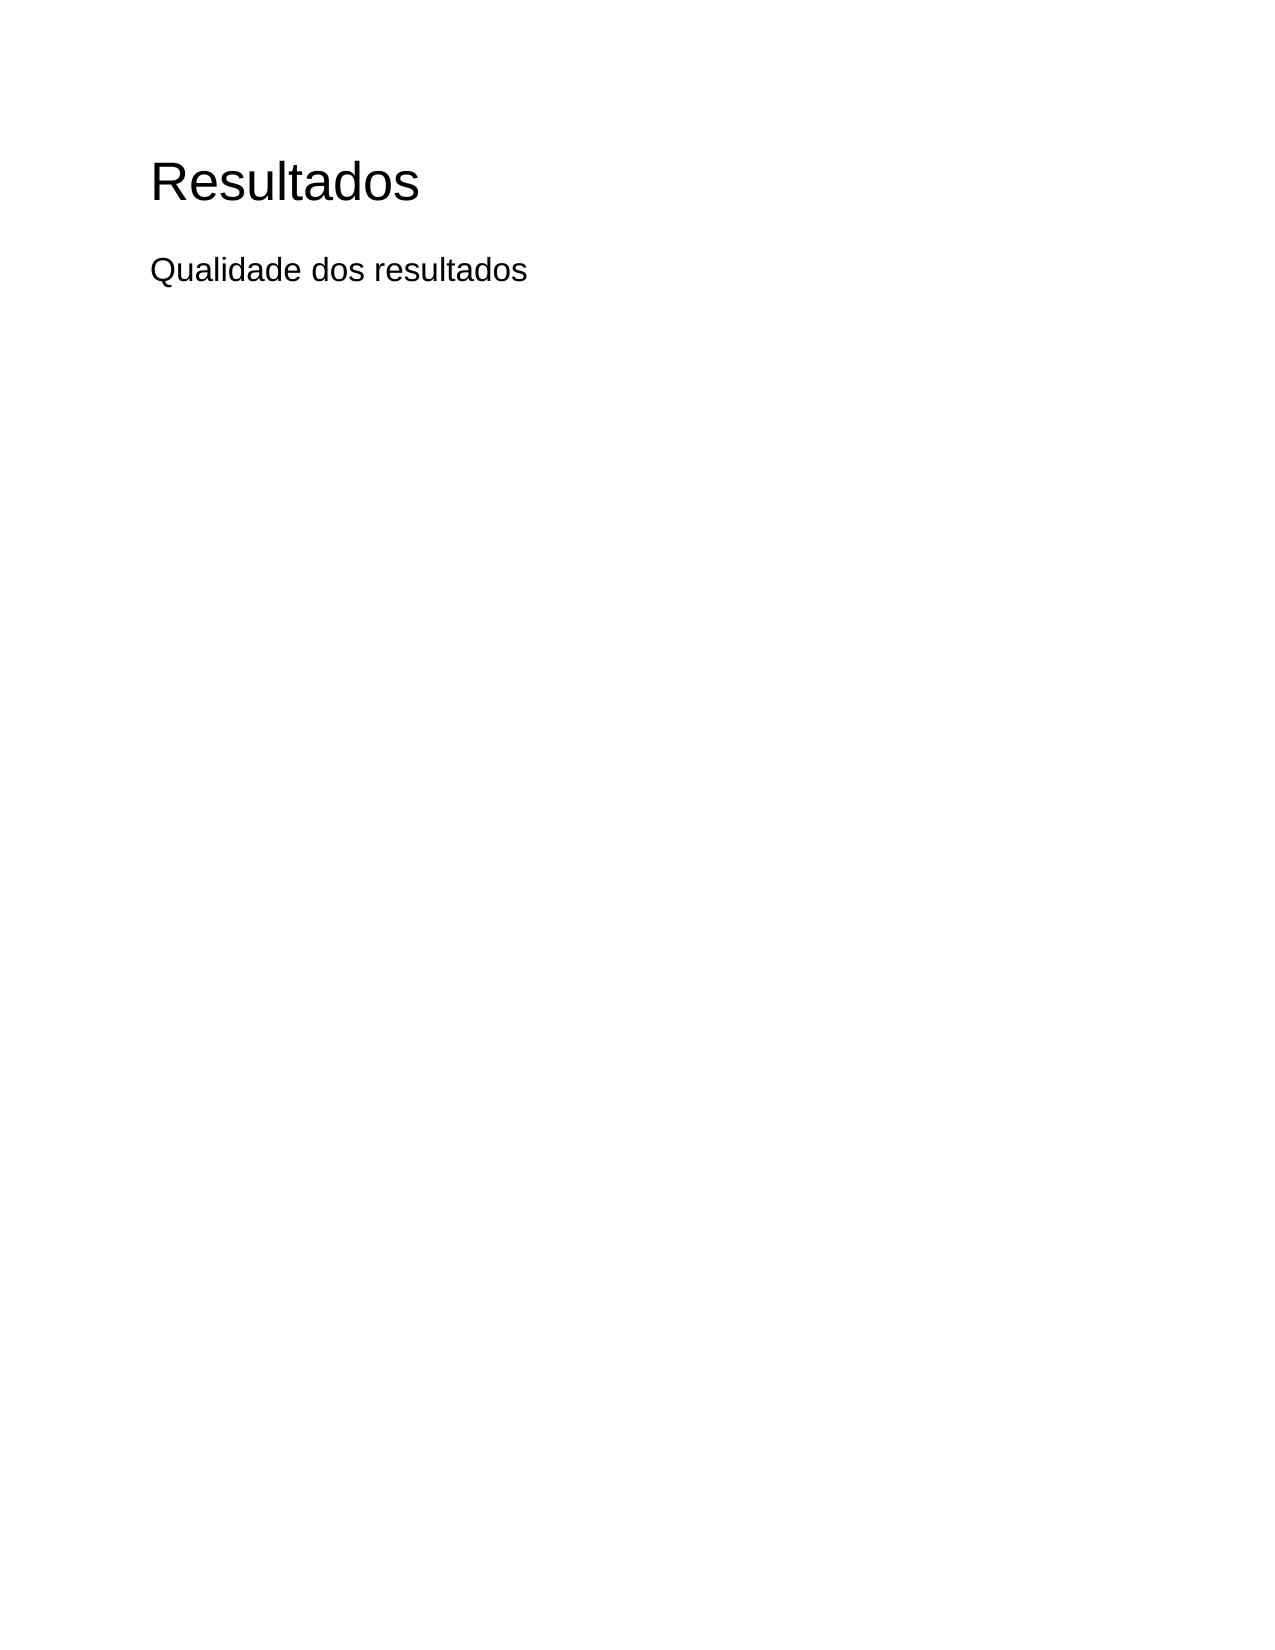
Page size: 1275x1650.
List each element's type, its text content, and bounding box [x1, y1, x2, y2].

subtitle Qualidade dos resultados [150, 250, 1125, 288]
title Resultados [150, 150, 1125, 212]
